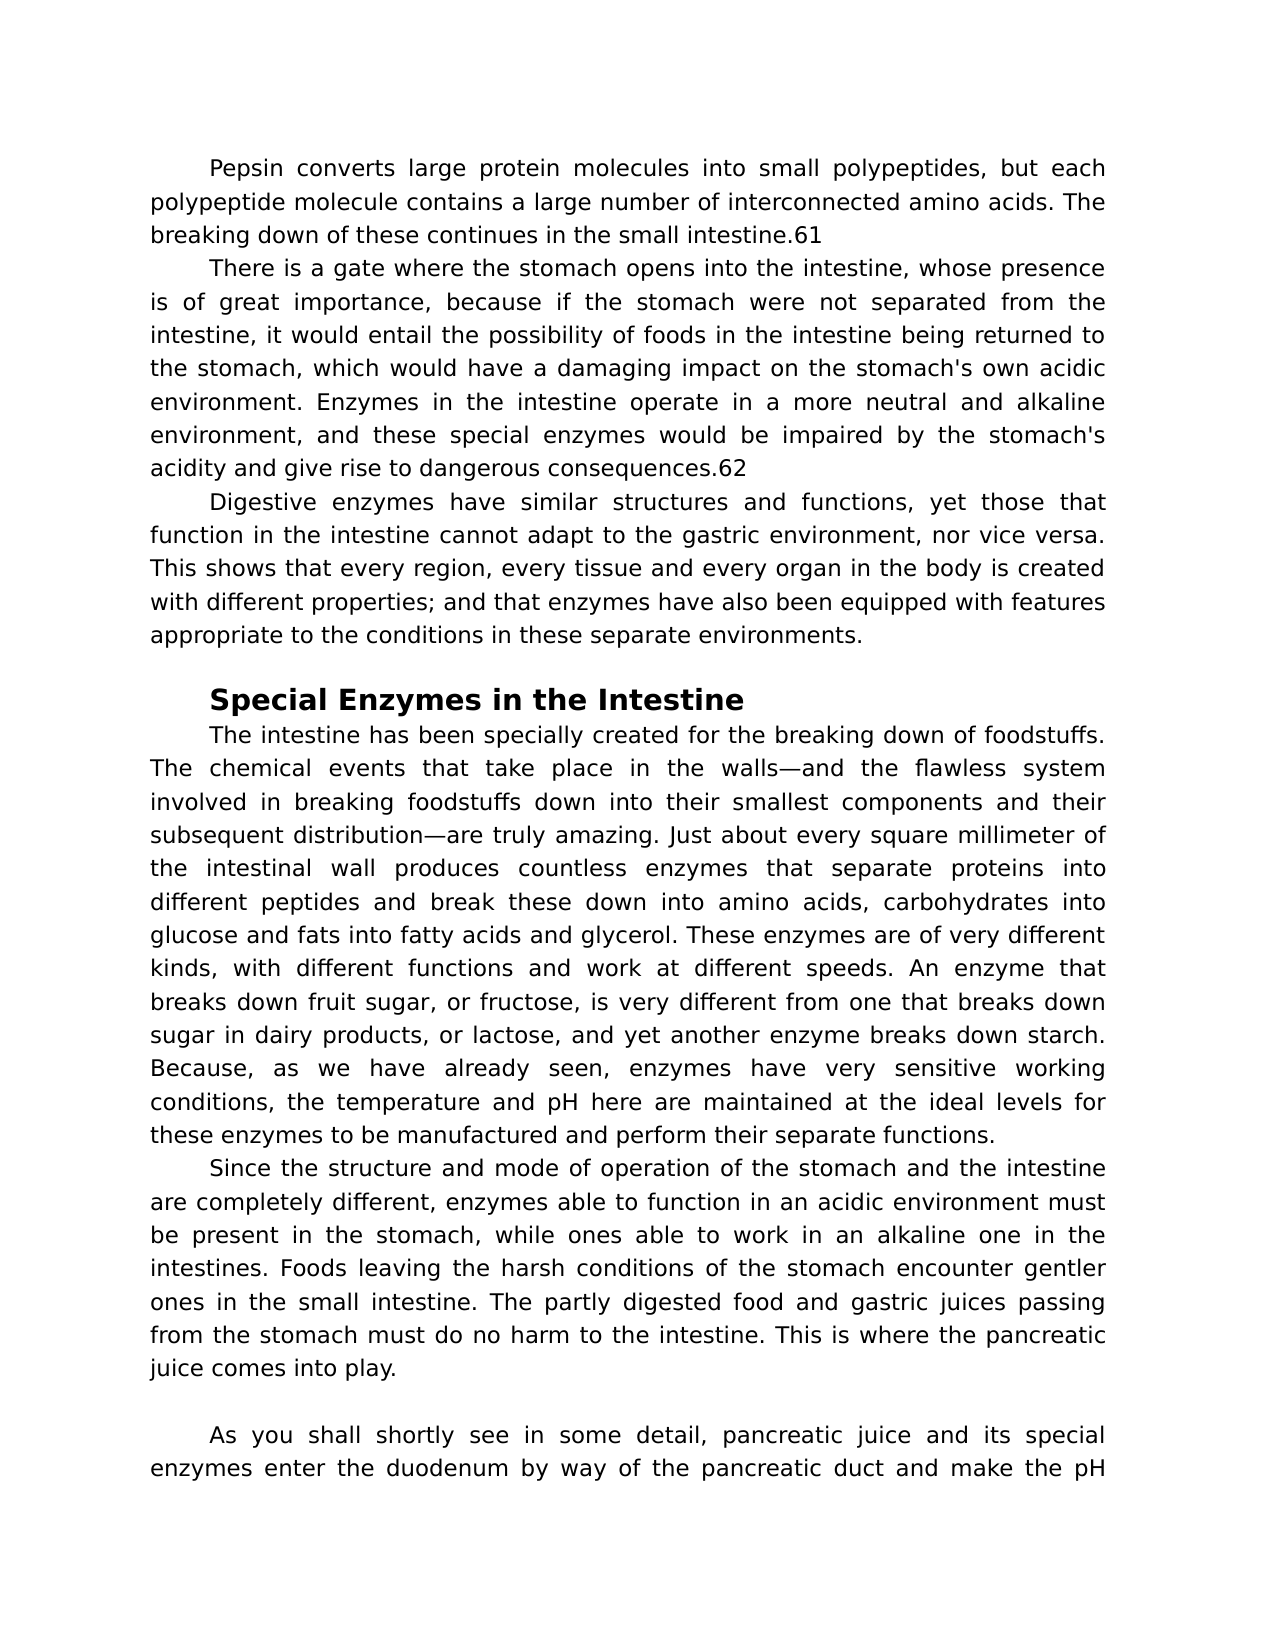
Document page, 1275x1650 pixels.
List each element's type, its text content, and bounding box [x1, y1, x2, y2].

text As you shall shortly see in some detail, pancreatic juice and its special enzymes enter the duodenum by way of the pancreatic duct and make the pH [150, 1417, 1107, 1483]
text There is a gate where the stomach opens into the intestine, whose presence is of great importance, because if the stomach were not separated from the intestine, it would entail the possibility of foods in the intestine being returned to the stomach, which would have a damaging impact on the stomach's own acidic environment. Enzymes in the intestine operate in a more neutral and alkaline environment, and these special enzymes would be impaired by the stomach's acidity and give rise to dangerous consequences.62 [150, 250, 1107, 483]
text Digestive enzymes have similar structures and functions, yet those that function in the intestine cannot adapt to the gastric environment, nor vice versa. This shows that every region, every tissue and every organ in the body is created with different properties; and that enzymes have also been equipped with features appropriate to the conditions in these separate environments. [150, 483, 1107, 650]
text The intestine has been specially created for the breaking down of foodstuffs. The chemical events that take place in the walls—and the flawless system involved in breaking foodstuffs down into their smallest components and their subsequent distribution—are truly amazing. Just about every square millimeter of the intestinal wall produces countless enzymes that separate proteins into different peptides and break these down into amino acids, carbohydrates into glucose and fats into fatty acids and glycerol. These enzymes are of very different kinds, with different functions and work at different speeds. An enzyme that breaks down fruit sugar, or fructose, is very different from one that breaks down sugar in dairy products, or lactose, and yet another enzyme breaks down starch. Because, as we have already seen, enzymes have very sensitive working conditions, the temperature and pH here are maintained at the ideal levels for these enzymes to be manufactured and perform their separate functions. [150, 717, 1107, 1150]
text Pepsin converts large protein molecules into small polypeptides, but each polypeptide molecule contains a large number of interconnected amino acids. The breaking down of these continues in the small intestine.61 [150, 150, 1107, 250]
text Special Enzymes in the Intestine [150, 683, 1107, 717]
text Since the structure and mode of operation of the stomach and the intestine are completely different, enzymes able to function in an acidic environment must be present in the stomach, while ones able to work in an alkaline one in the intestines. Foods leaving the harsh conditions of the stomach encounter gentler ones in the small intestine. The partly digested food and gastric juices passing from the stomach must do no harm to the intestine. This is where the pancreatic juice comes into play. [150, 1150, 1107, 1383]
